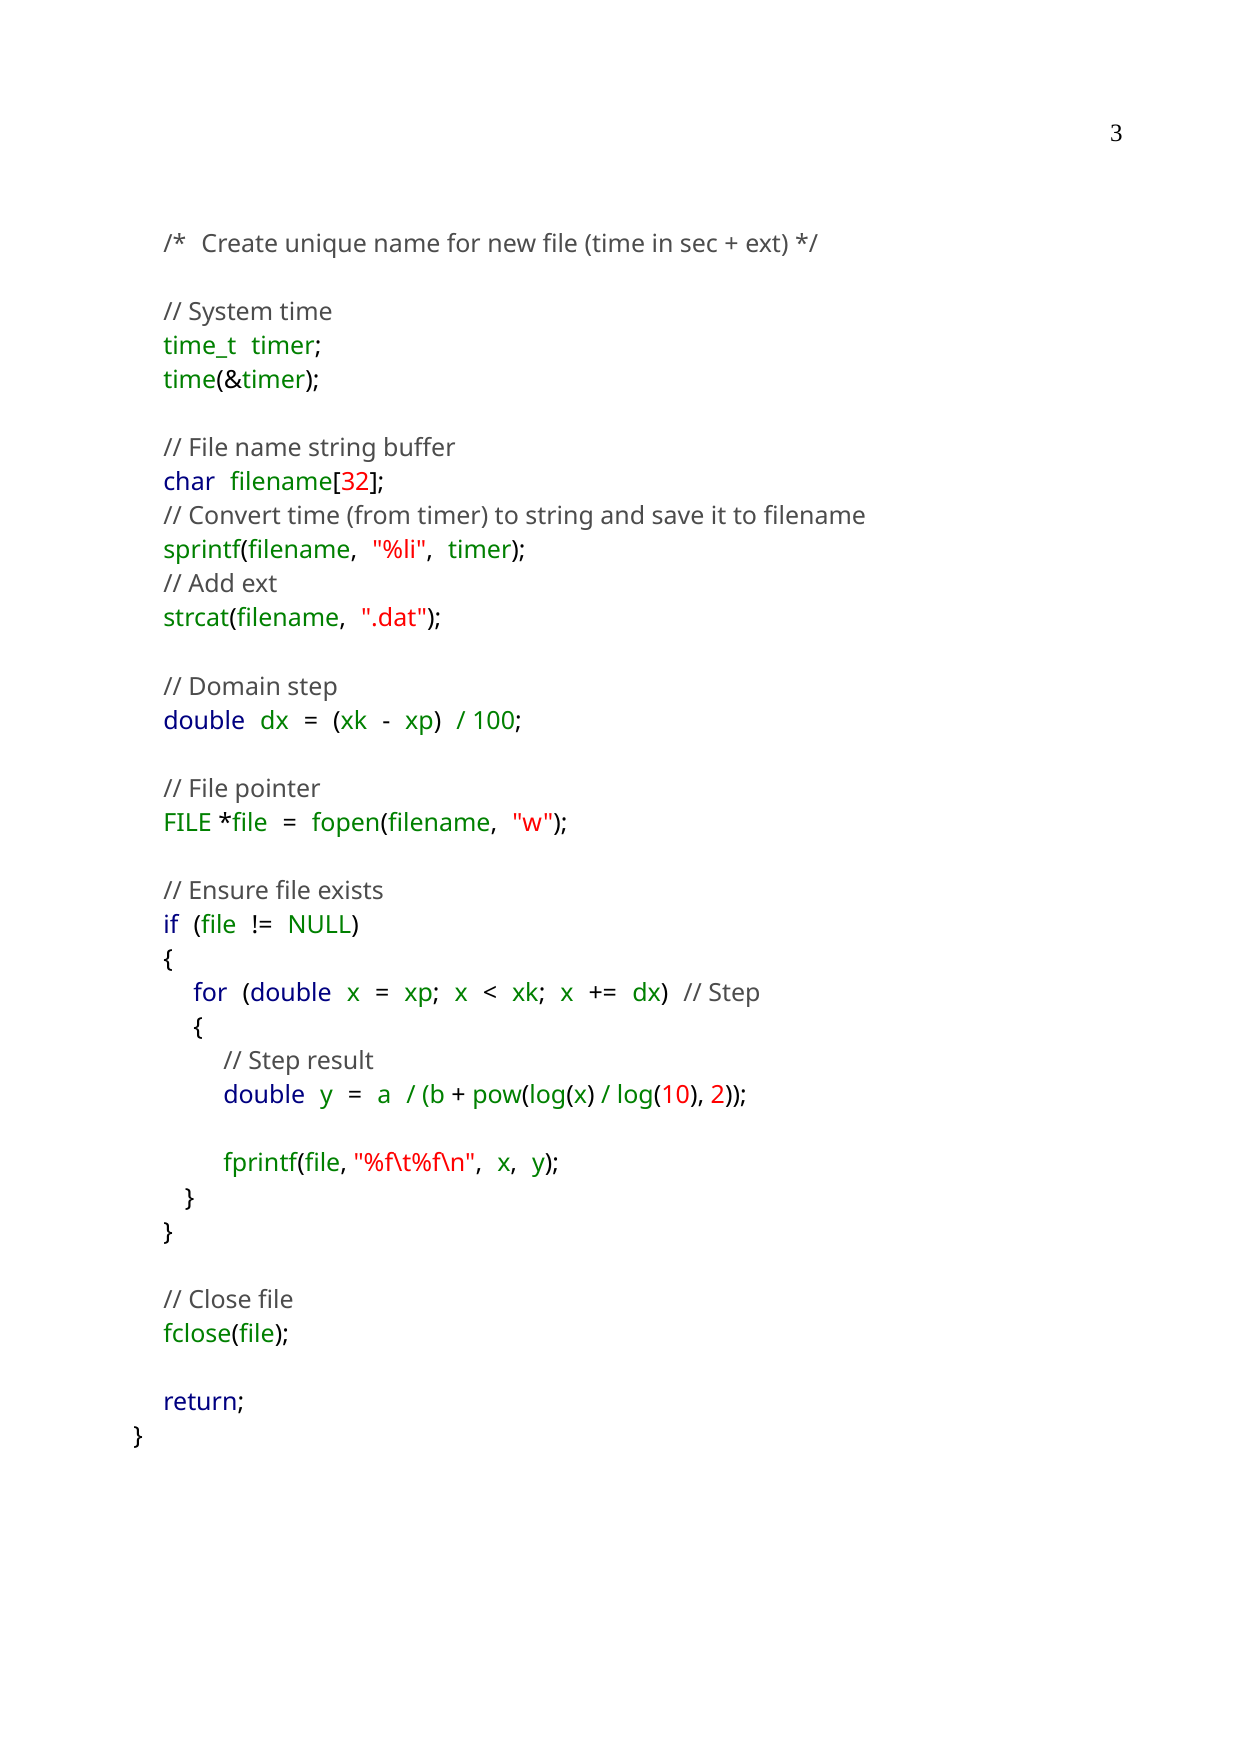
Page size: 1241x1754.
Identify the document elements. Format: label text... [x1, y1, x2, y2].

text strcat(filename, ".dat"); [118, 600, 1122, 634]
text time(&timer); [118, 362, 1122, 396]
text // Domain step [118, 668, 1122, 702]
text { [118, 1009, 1122, 1043]
text } [118, 1213, 1122, 1247]
text // Close file [118, 1281, 1122, 1315]
text // Convert time (from timer) to string and save it to filename [118, 498, 1122, 532]
text // Ensure file exists [118, 873, 1122, 907]
text } [118, 1418, 1122, 1467]
text // File pointer [118, 770, 1122, 804]
text double dx = (xk - xp) / 100; [118, 702, 1122, 736]
text double y = a / (b + pow(log(x) / log(10), 2)); [118, 1077, 1122, 1111]
text time_t timer; [118, 328, 1122, 362]
text if (file != NULL) [118, 907, 1122, 941]
text FILE *file = fopen(filename, "w"); [118, 804, 1122, 838]
text // Step result [118, 1043, 1122, 1077]
text fclose(file); [118, 1315, 1122, 1349]
text } [118, 1179, 1122, 1213]
text for (double x = xp; x < xk; x += dx) // Step [118, 975, 1122, 1009]
text // File name string buffer [118, 430, 1122, 464]
text fprintf(file, "%f\t%f\n", x, y); [118, 1145, 1122, 1179]
text // Add ext [118, 566, 1122, 600]
text // System time [118, 293, 1122, 328]
text return; [118, 1383, 1122, 1418]
text { [118, 941, 1122, 975]
text sprintf(filename, "%li", timer); [118, 532, 1122, 566]
text /* Create unique name for new file (time in sec + ext) */ [118, 225, 1122, 259]
text char filename[32]; [118, 464, 1122, 498]
